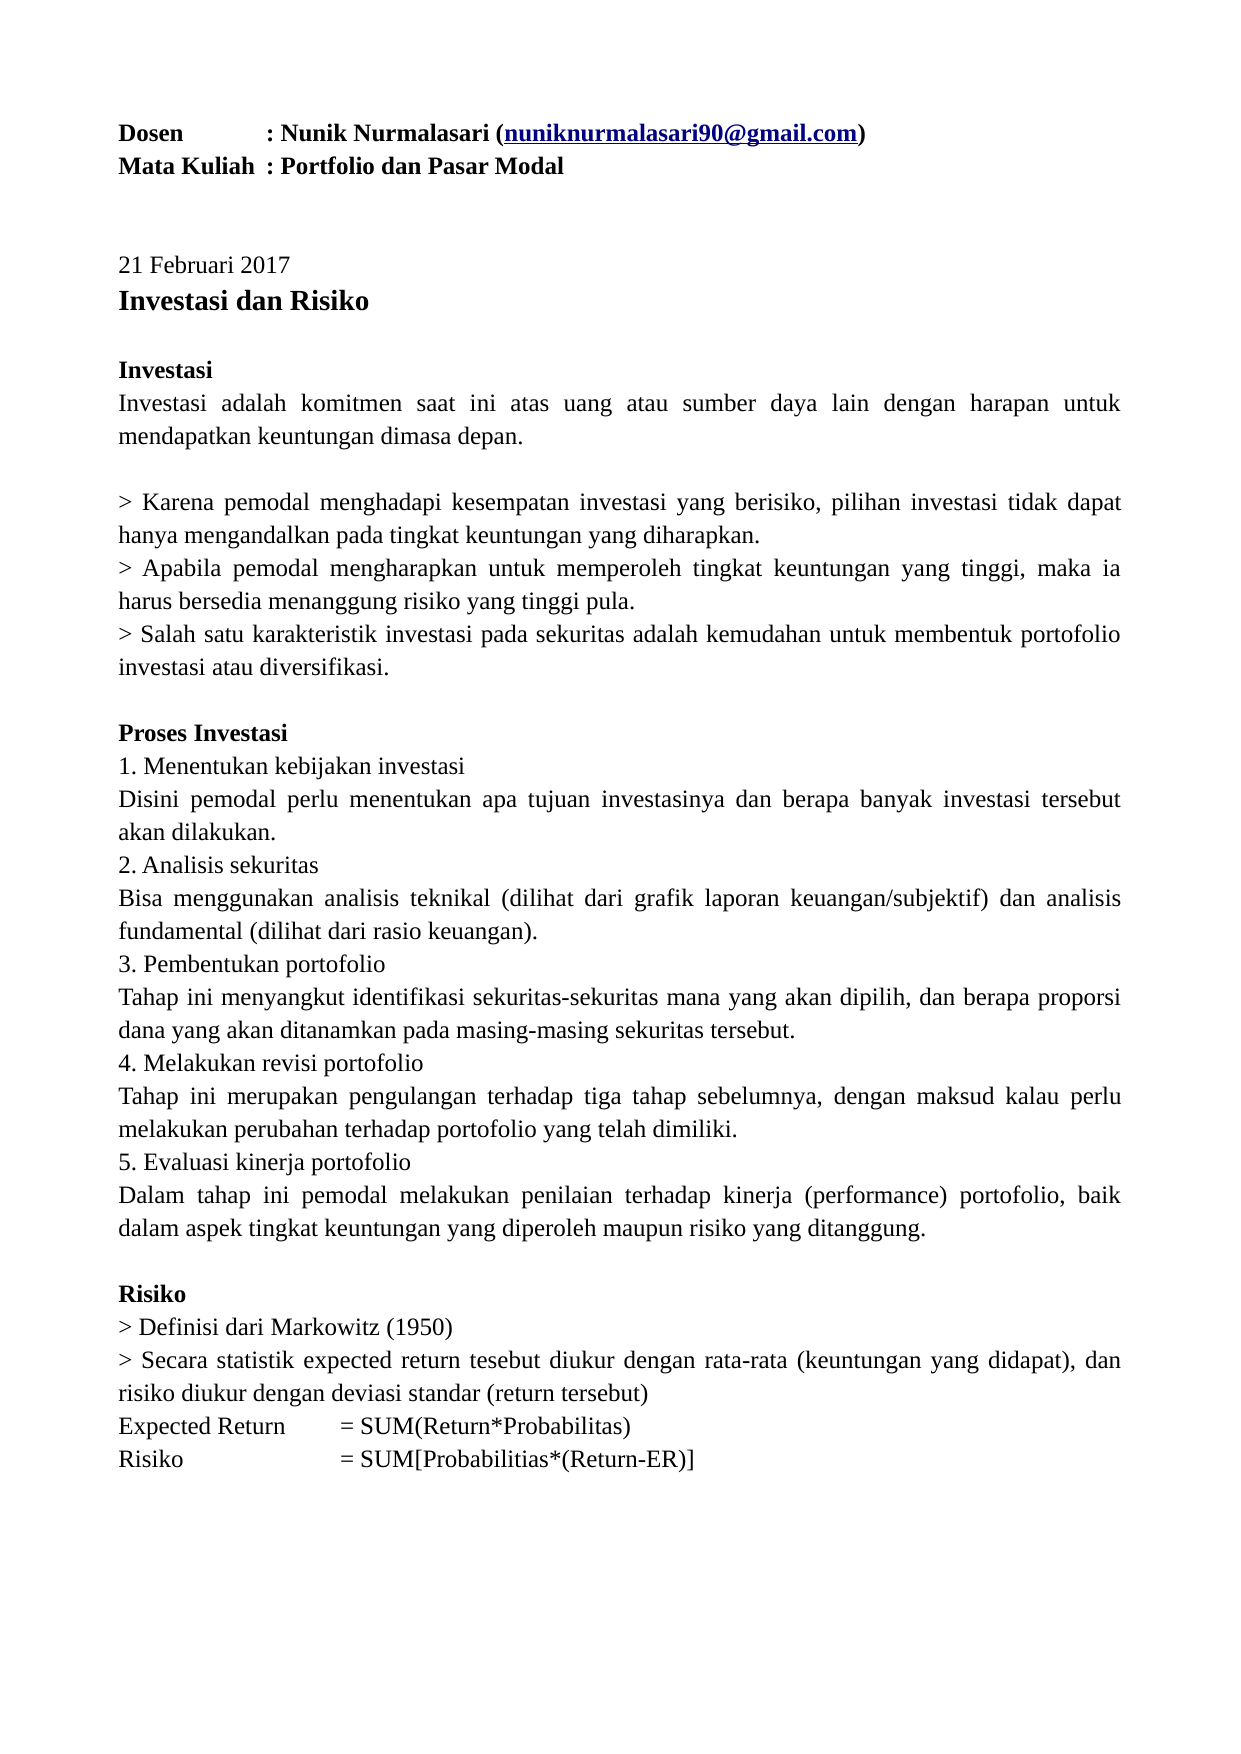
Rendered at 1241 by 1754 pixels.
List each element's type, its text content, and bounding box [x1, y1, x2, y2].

text 3. Pembentukan portofolio [118, 949, 1122, 978]
text Risiko = SUM[Probabilitias*(Return-ER)] [118, 1444, 1122, 1473]
text > Salah satu karakteristik investasi pada sekuritas adalah kemudahan untuk membentuk portofolio investasi atau diversifikasi. [118, 619, 1122, 681]
text Tahap ini merupakan pengulangan terhadap tiga tahap sebelumnya, dengan maksud kalau perlu melakukan perubahan terhadap portofolio yang telah dimiliki. [118, 1081, 1122, 1143]
text Mata Kuliah : Portfolio dan Pasar Modal [118, 151, 1122, 180]
text 1. Menentukan kebijakan investasi [118, 751, 1122, 780]
text 2. Analisis sekuritas [118, 850, 1122, 879]
text 4. Melakukan revisi portofolio [118, 1048, 1122, 1077]
text Disini pemodal perlu menentukan apa tujuan investasinya dan berapa banyak investasi tersebut akan dilakukan. [118, 784, 1122, 846]
text Bisa menggunakan analisis teknikal (dilihat dari grafik laporan keuangan/subjektif) dan analisis fundamental (dilihat dari rasio keuangan). [118, 883, 1122, 945]
text Tahap ini menyangkut identifikasi sekuritas-sekuritas mana yang akan dipilih, dan berapa proporsi dana yang akan ditanamkan pada masing-masing sekuritas tersebut. [118, 982, 1122, 1044]
text Expected Return = SUM(Return*Probabilitas) [118, 1411, 1122, 1440]
text > Definisi dari Markowitz (1950) [118, 1312, 1122, 1341]
text 5. Evaluasi kinerja portofolio [118, 1147, 1122, 1176]
text Dosen : Nunik Nurmalasari (nuniknurmalasari90@gmail.com) [118, 118, 1122, 147]
text Dalam tahap ini pemodal melakukan penilaian terhadap kinerja (performance) portofolio, baik dalam aspek tingkat keuntungan yang diperoleh maupun risiko yang ditanggung. [118, 1180, 1122, 1242]
text 21 Februari 2017 [118, 250, 1122, 279]
text > Secara statistik expected return tesebut diukur dengan rata-rata (keuntungan yang didapat), dan risiko diukur dengan deviasi standar (return tersebut) [118, 1345, 1122, 1407]
text > Apabila pemodal mengharapkan untuk memperoleh tingkat keuntungan yang tinggi, maka ia harus bersedia menanggung risiko yang tinggi pula. [118, 553, 1122, 615]
text Investasi dan Risiko [118, 283, 1122, 317]
text Investasi [118, 355, 1122, 383]
text Proses Investasi [118, 718, 1122, 747]
text > Karena pemodal menghadapi kesempatan investasi yang berisiko, pilihan investasi tidak dapat hanya mengandalkan pada tingkat keuntungan yang diharapkan. [118, 487, 1122, 549]
text Risiko [118, 1279, 1122, 1308]
text Investasi adalah komitmen saat ini atas uang atau sumber daya lain dengan harapan untuk mendapatkan keuntungan dimasa depan. [118, 388, 1122, 449]
